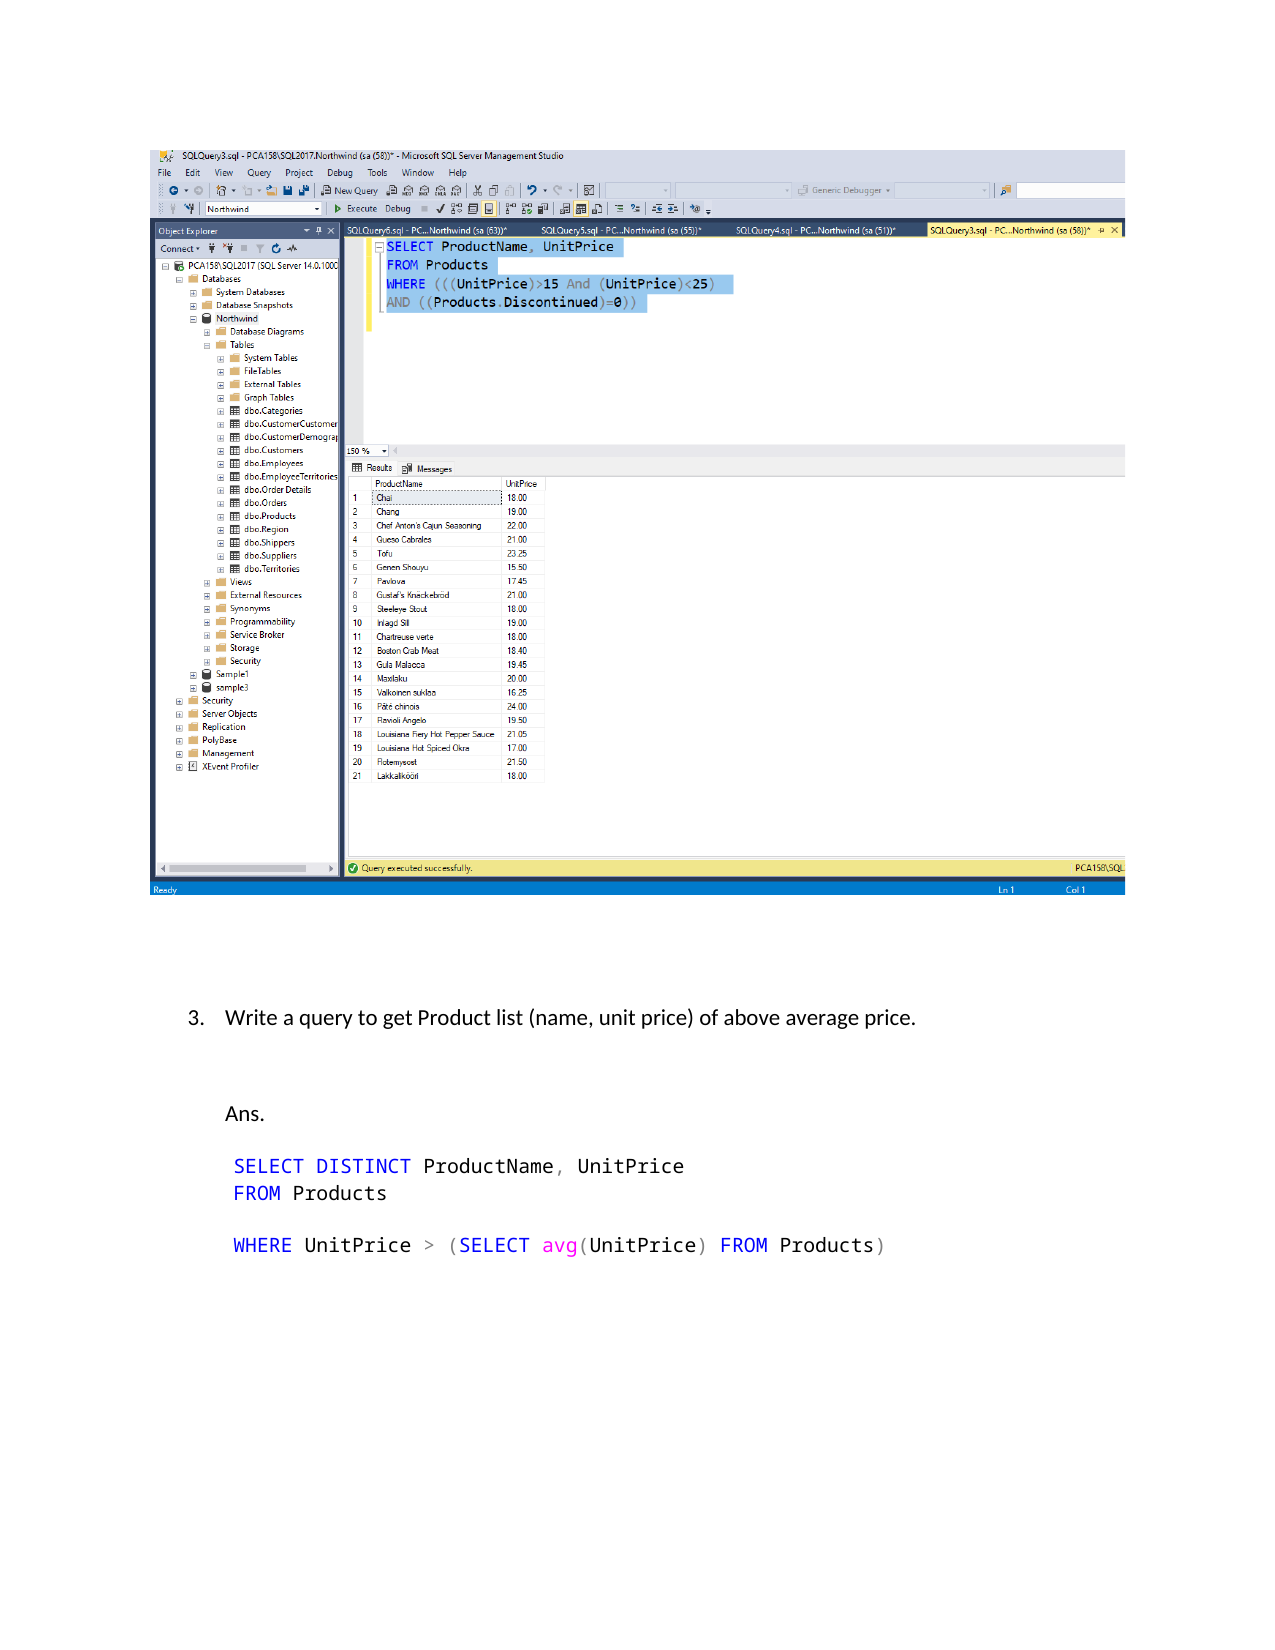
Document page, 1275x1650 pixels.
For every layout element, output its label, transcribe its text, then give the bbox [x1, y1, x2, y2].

text WHERE UnitPrice > (SELECT avg(UnitPrice) FROM Products) [150, 1231, 1125, 1258]
list Write a query to get Product list (name, unit price) of above average price. [187, 1003, 1125, 1031]
text FROM Products [150, 1179, 1125, 1206]
picture [150, 150, 1125, 895]
text SELECT DISTINCT ProductName, UnitPrice [150, 1152, 1125, 1179]
list Ans. [225, 1099, 1125, 1127]
